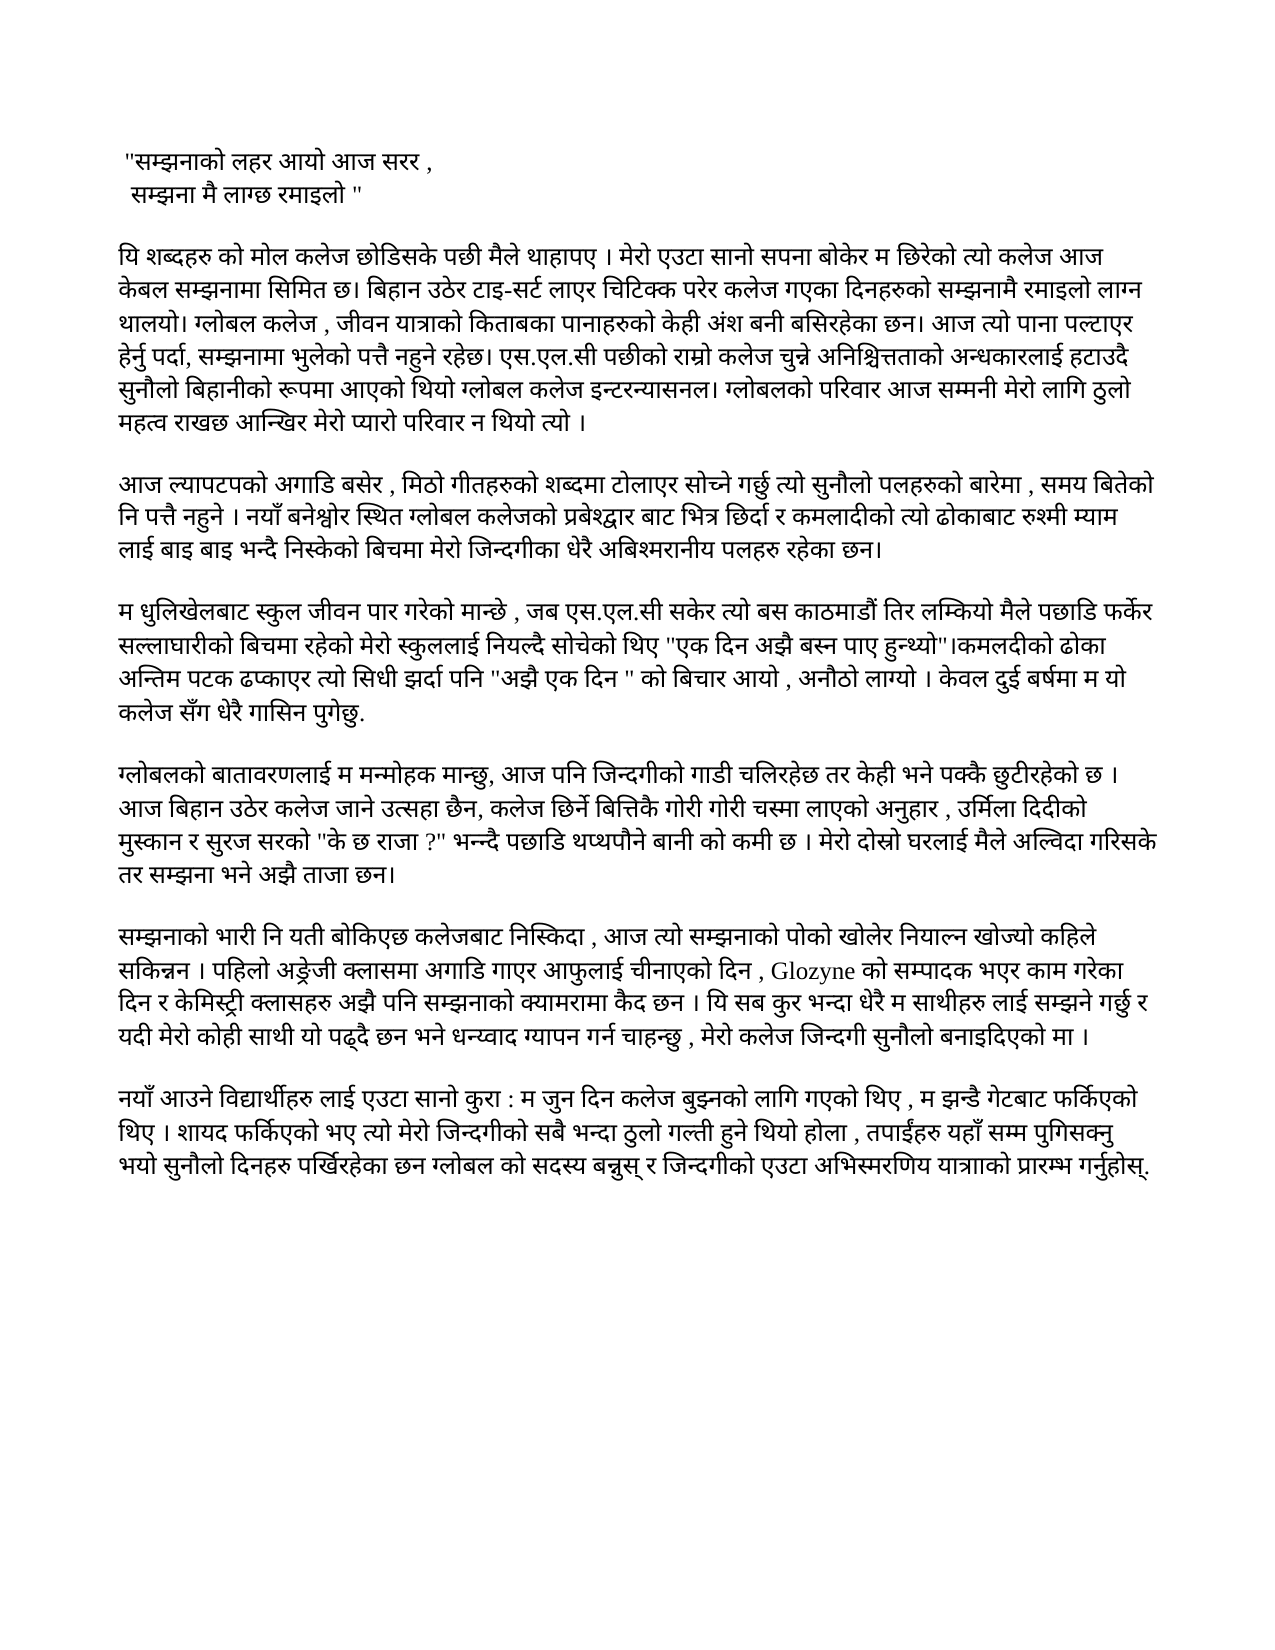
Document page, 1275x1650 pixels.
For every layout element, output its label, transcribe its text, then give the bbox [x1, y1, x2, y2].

text ग्लोबलको बातावरणलाई म मन्मोहक मान्छु, आज पनि जिन्दगीको गाडी चलिरहेछ तर केही भने पक्कै छुटीरहेको छ । आज बिहान उठेर कलेज जाने उत्सहा छैन, कलेज छिर्ने बित्तिकै गोरी गोरी चस्मा लाएको अनुहार , उर्मिला दिदीको मुस्कान र सुरज सरको "के छ राजा ?" भन्न्दै पछाडि थप्थपौने बानी को कमी छ । मेरो दोस्रो घरलाई मैले अल्विदा गरिसके तर सम्झना भने अझै ताजा छन। [118, 760, 1157, 893]
text यि शब्दहरु को मोल कलेज छोडिसके पछी मैले थाहापए । मेरो एउटा सानो सपना बोकेर म छिरेको त्यो कलेज आज केबल सम्झनामा सिमित छ। बिहान उठेर टाइ-सर्ट लाएर चिटिक्क परेर कलेज गएका दिनहरुको सम्झनामै रमाइलो लाग्न थालयो। ग्लोबल कलेज , जीवन यात्राको किताबका पानाहरुको केही अंश बनी बसिरहेका छन। आज त्यो पाना पल्टाएर हेर्नु पर्दा, सम्झनामा भुलेको पत्तै नहुने रहेछ। एस.एल.सी पछीको राम्रो कलेज चुन्ने अनिश्चित्तताको अन्धकारलाई हटाउदै सुनौलो बिहानीको रूपमा आएको थियो ग्लोबल कलेज इन्टरन्यासनल। ग्लोबलको परिवार आज सम्मनी मेरो लागि ठुलो महत्व राखछ आन्खिर मेरो प्यारो परिवार न थियो त्यो । [118, 243, 1157, 441]
text म धुलिखेलबाट स्कुल जीवन पार गरेको मान्छे , जब एस.एल.सी सकेर त्यो बस काठमाडौं तिर लम्कियो मैले पछाडि फर्केर सल्लाघारीको बिचमा रहेको मेरो स्कुललाई नियल्दै सोचेको थिए "एक दिन अझै बस्न पाए हुन्थ्यो"।कमलदीको ढोका अन्तिम पटक ढप्काएर त्यो सिधी झर्दा पनि "अझै एक दिन " को बिचार आयो , अनौठो लाग्यो । केवल दुई बर्षमा म यो कलेज सँग धेरै गासिन पुगेछु. [118, 597, 1157, 732]
text आज ल्यापटपको अगाडि बसेर , मिठो गीतहरुको शब्दमा टोलाएर सोच्ने गर्छु त्यो सुनौलो पलहरुको बारेमा , समय बितेको नि पत्तै नहुने । नयाँ बनेश्वोर स्थित ग्लोबल कलेजको प्रबेश्द्वार बाट भित्र छिर्दा र कमलादीको त्यो ढोकाबाट रुश्मी म्याम लाई बाइ बाइ भन्दै निस्केको बिचमा मेरो जिन्दगीका धेरै अबिश्मरानीय पलहरु रहेका छन। [118, 470, 1157, 569]
text "सम्झनाको लहर आयो आज सरर , [118, 147, 1157, 180]
text सम्झना मै लाग्छ रमाइलो " [118, 180, 1157, 214]
text नयाँ आउने विद्यार्थीहरु लाई एउटा सानो कुरा : म जुन दिन कलेज बुझ्नको लागि गएको थिए , म झन्डै गेटबाट फर्किएको थिए । शायद फर्किएको भए त्यो मेरो जिन्दगीको सबै भन्दा ठुलो गल्ती हुने थियो होला , तपाईंहरु यहाँ सम्म पुगिसक्नु भयो सुनौलो दिनहरु पर्खिरहेका छन ग्लोबल को सदस्य बन्नुस् र जिन्दगीको एउटा अभिस्मरणिय यात्रााको प्रारम्भ गर्नुहोस्. [118, 1084, 1157, 1185]
text सम्झनाको भारी नि यती बोकिएछ कलेजबाट निस्किदा , आज त्यो सम्झनाको पोको खोलेर नियाल्न खोज्यो कहिले सकिन्नन । पहिलो अङ्रेजी क्लासमा अगाडि गाएर आफुलाई चीनाएको दिन , Glozyne को सम्पादक भएर काम गरेका दिन र केमिस्ट्री क्लासहरु अझै पनि सम्झनाको क्यामरामा कैद छन । यि सब कुर भन्दा धेरै म साथीहरु लाई सम्झने गर्छु र यदी मेरो कोही साथी यो पढ्दै छन भने धन्य्वाद ग्यापन गर्न चाहन्छु , मेरो कलेज जिन्दगी सुनौलो बनाइदिएको मा । [118, 922, 1157, 1056]
